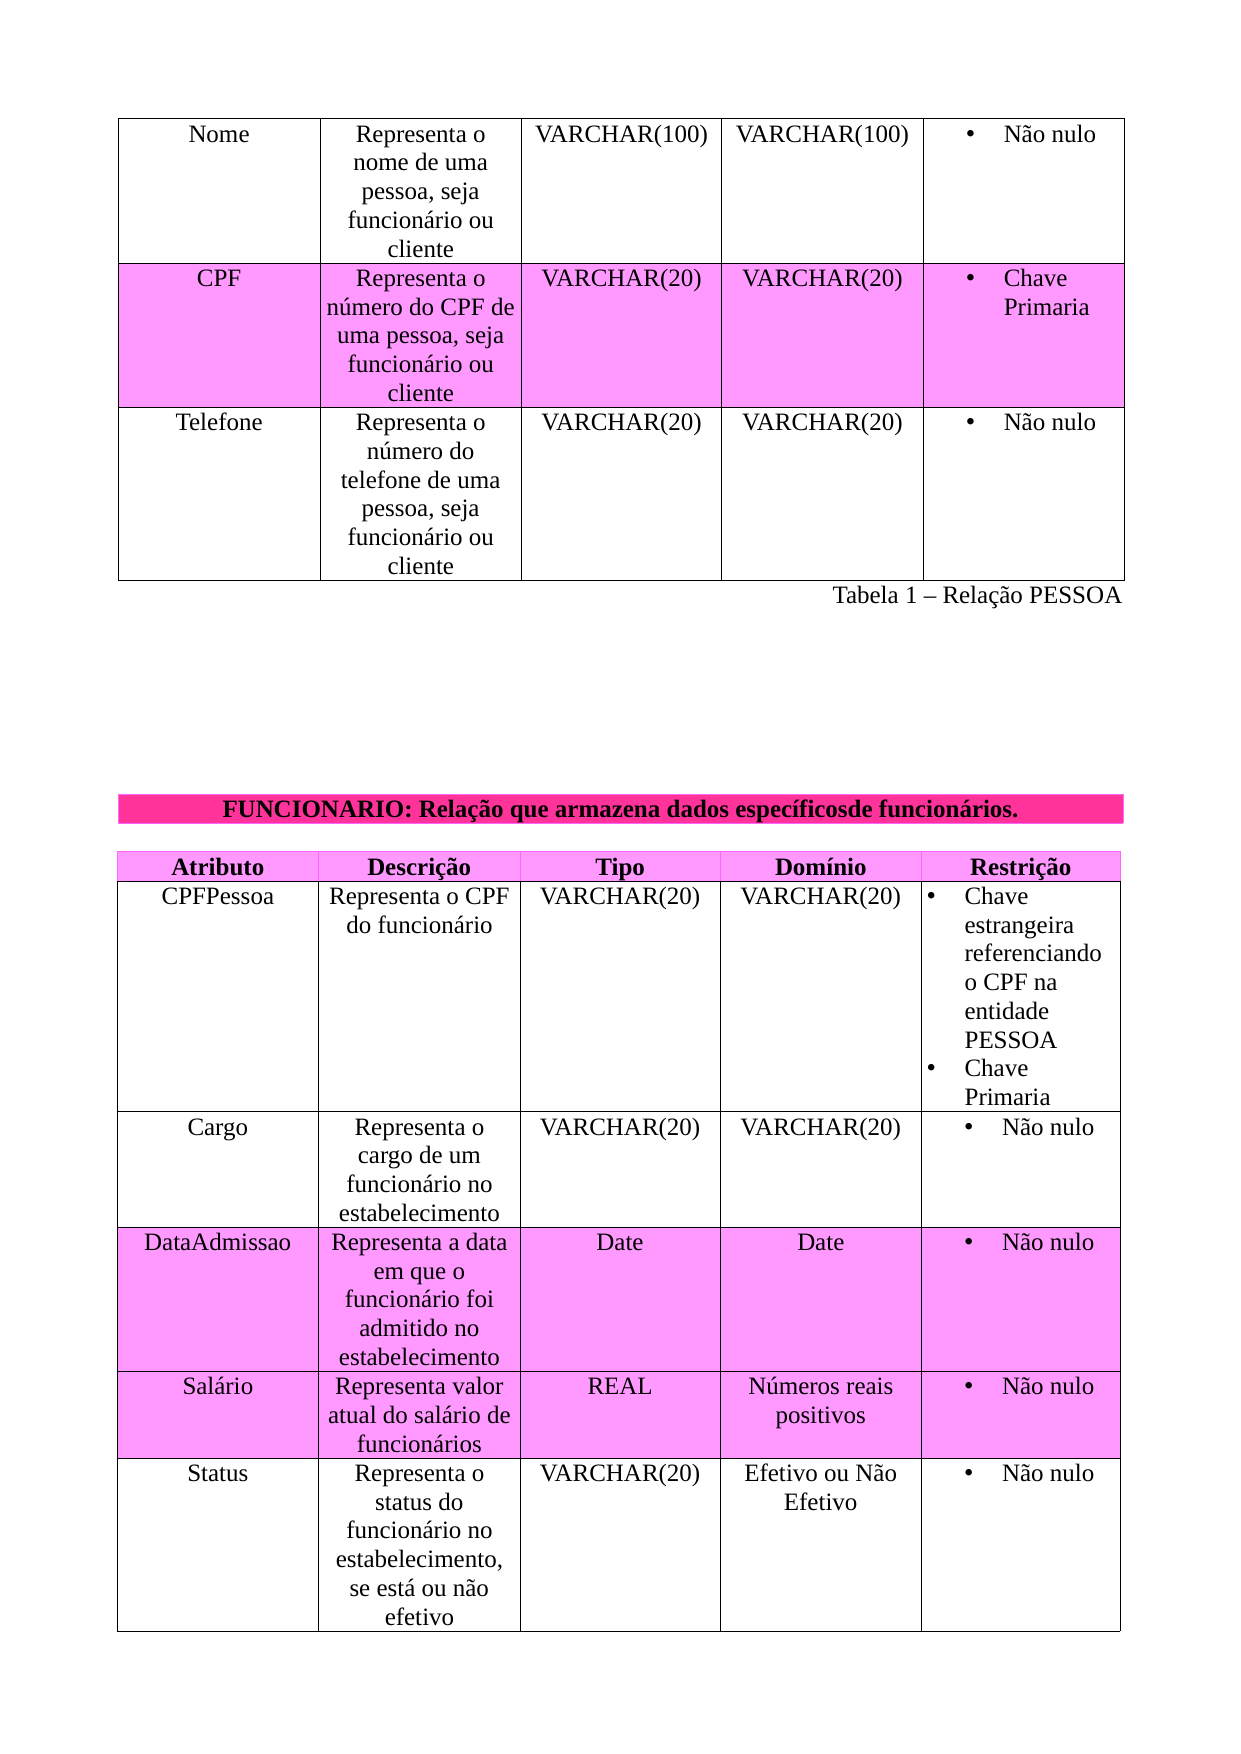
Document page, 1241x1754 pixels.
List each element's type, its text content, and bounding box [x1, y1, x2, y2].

table_cell Chave Primaria [924, 264, 1124, 407]
table_cell Não nulo [922, 1228, 1120, 1371]
table_header Restrição [922, 852, 1120, 881]
table_cell Representa a data em que o funcionário foi admitido no estabelecimento [319, 1228, 520, 1371]
table_cell Representa o cargo de um funcionário no estabelecimento [319, 1112, 520, 1227]
table_cell Cargo [118, 1112, 318, 1227]
table_cell Nome [119, 119, 320, 262]
table_cell Representa valor atual do salário de funcionários [319, 1372, 520, 1458]
table_header FUNCIONARIO: Relação que armazena dados específicosde funcionários. [119, 795, 1123, 823]
table_cell VARCHAR(100) [722, 119, 923, 262]
table_cell Não nulo [924, 119, 1124, 262]
text Tabela 1 – Relação PESSOA [118, 581, 1122, 609]
table_cell Representa o número do CPF de uma pessoa, seja funcionário ou cliente [321, 264, 521, 407]
table_cell Salário [118, 1372, 318, 1458]
table_cell Representa o status do funcionário no estabelecimento, se está ou não efetivo [319, 1459, 520, 1631]
table_cell Date [721, 1228, 921, 1371]
table_cell REAL [521, 1372, 720, 1458]
table_header Tipo [521, 852, 720, 881]
table_cell CPFPessoa [118, 882, 318, 1111]
table_cell VARCHAR(20) [521, 1459, 720, 1631]
table_cell Representa o número do telefone de uma pessoa, seja funcionário ou cliente [321, 408, 521, 580]
table_cell VARCHAR(20) [721, 882, 921, 1111]
table_cell Chave estrangeira referenciando o CPF na entidade PESSOA Chave Primaria [922, 882, 1120, 1111]
table_cell VARCHAR(20) [722, 264, 923, 407]
table_cell VARCHAR(20) [721, 1112, 921, 1227]
table_cell Não nulo [922, 1112, 1120, 1227]
table_cell Representa o CPF do funcionário [319, 882, 520, 1111]
table_cell Números reais positivos [721, 1372, 921, 1458]
table_cell Efetivo ou Não Efetivo [721, 1459, 921, 1631]
table_cell Não nulo [922, 1372, 1120, 1458]
table_cell VARCHAR(20) [521, 882, 720, 1111]
table_cell CPF [119, 264, 320, 407]
table_cell VARCHAR(20) [522, 408, 721, 580]
table_cell Telefone [119, 408, 320, 580]
table_cell VARCHAR(20) [522, 264, 721, 407]
table_cell Representa o nome de uma pessoa, seja funcionário ou cliente [321, 119, 521, 262]
table_cell Status [118, 1459, 318, 1631]
table_cell VARCHAR(20) [722, 408, 923, 580]
table_cell DataAdmissao [118, 1228, 318, 1371]
table_cell Não nulo [922, 1459, 1120, 1631]
table_header Domínio [721, 852, 921, 881]
table_header Descrição [319, 852, 520, 881]
table_cell Não nulo [924, 408, 1124, 580]
table_cell VARCHAR(20) [521, 1112, 720, 1227]
table_header Atributo [118, 852, 318, 881]
table_cell VARCHAR(100) [522, 119, 721, 262]
table_cell Date [521, 1228, 720, 1371]
